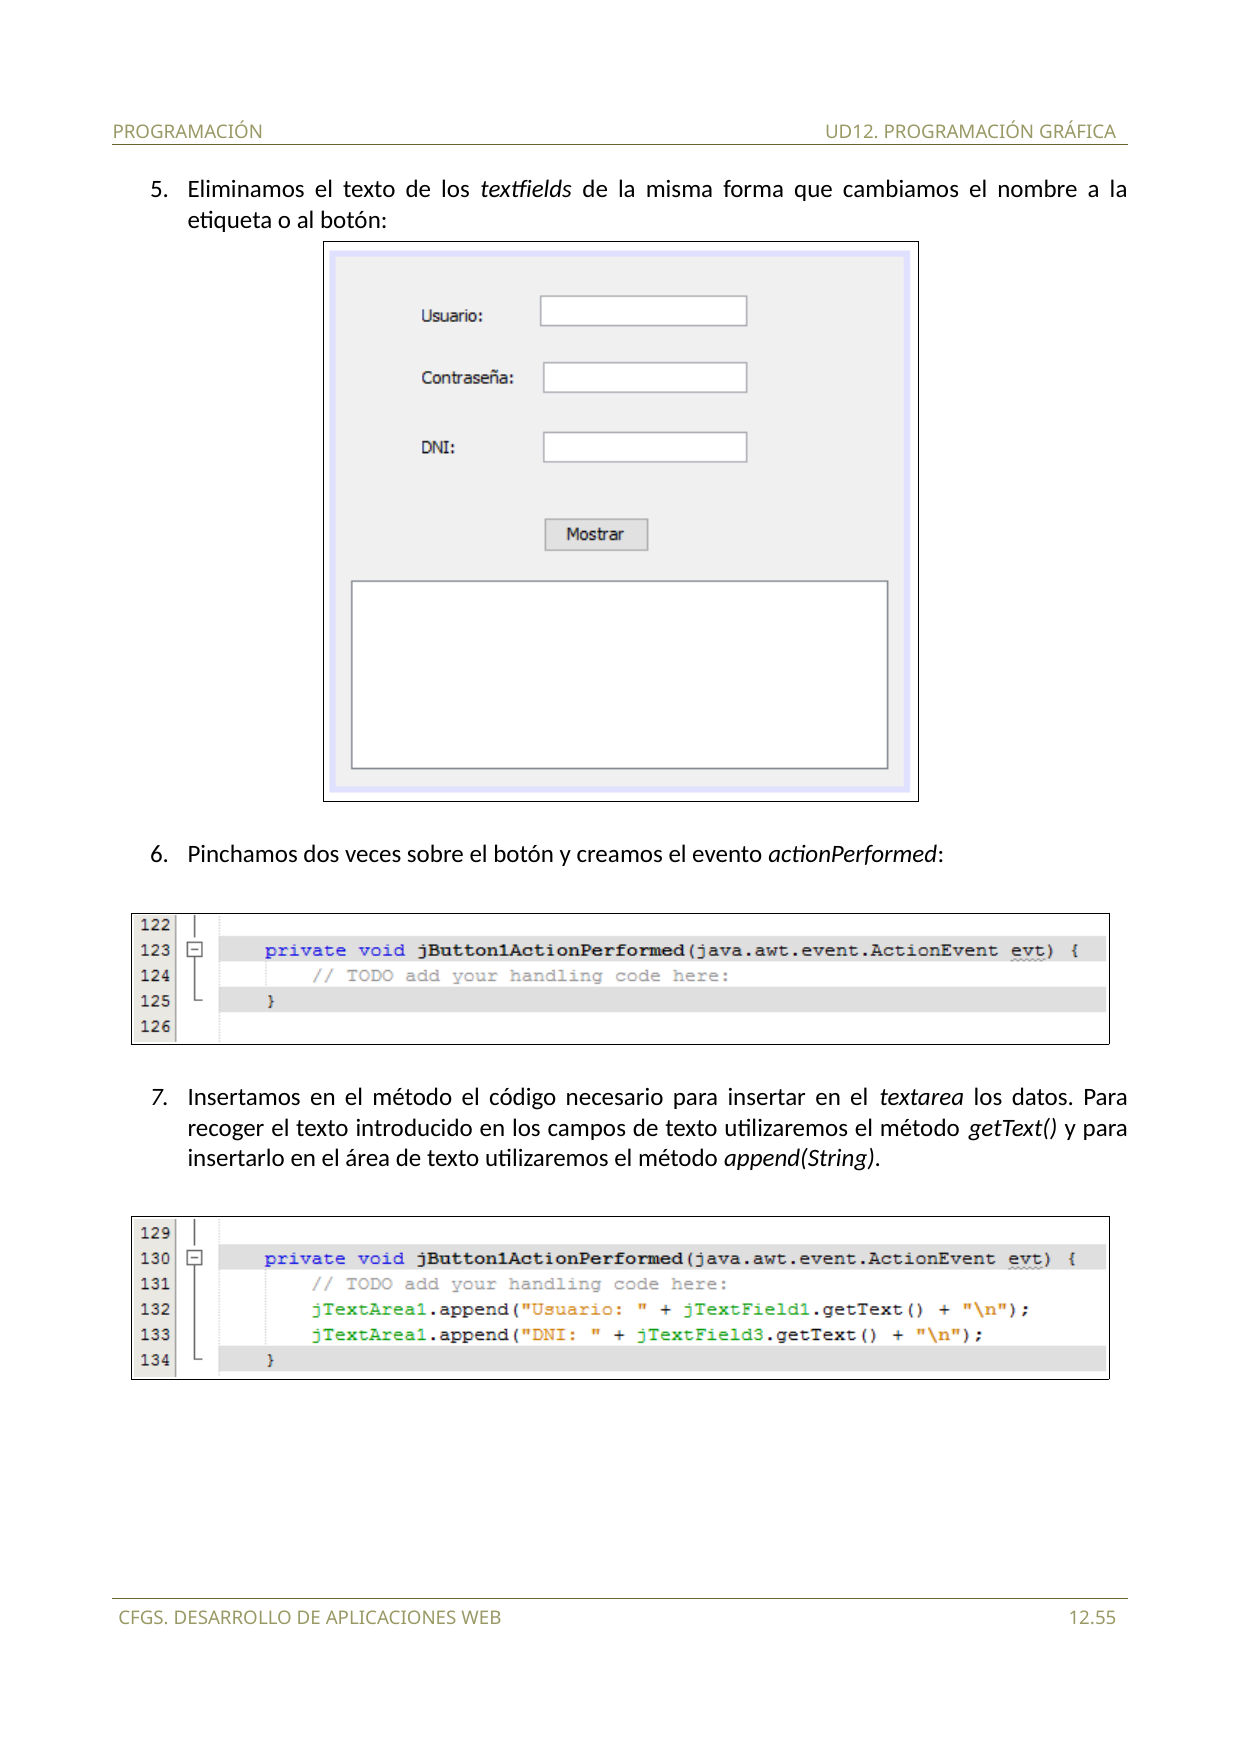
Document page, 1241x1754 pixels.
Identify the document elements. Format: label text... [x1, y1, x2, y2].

list Eliminamos el texto de los textfields de la misma forma que cambiamos el nombre a la etiqueta o al botón: [150, 173, 1128, 234]
picture [133, 915, 1107, 1042]
list Pinchamos dos veces sobre el botón y creamos el evento actionPerformed: [150, 839, 1128, 869]
list Insertamos en el método el código necesario para insertar en el textarea los datos. Para recoger el texto introducido en los campos de texto utilizaremos el método getText() y para insertarlo en el área de texto utilizaremos el método append(String). [150, 1081, 1128, 1173]
picture [133, 1219, 1107, 1377]
picture [325, 243, 915, 799]
